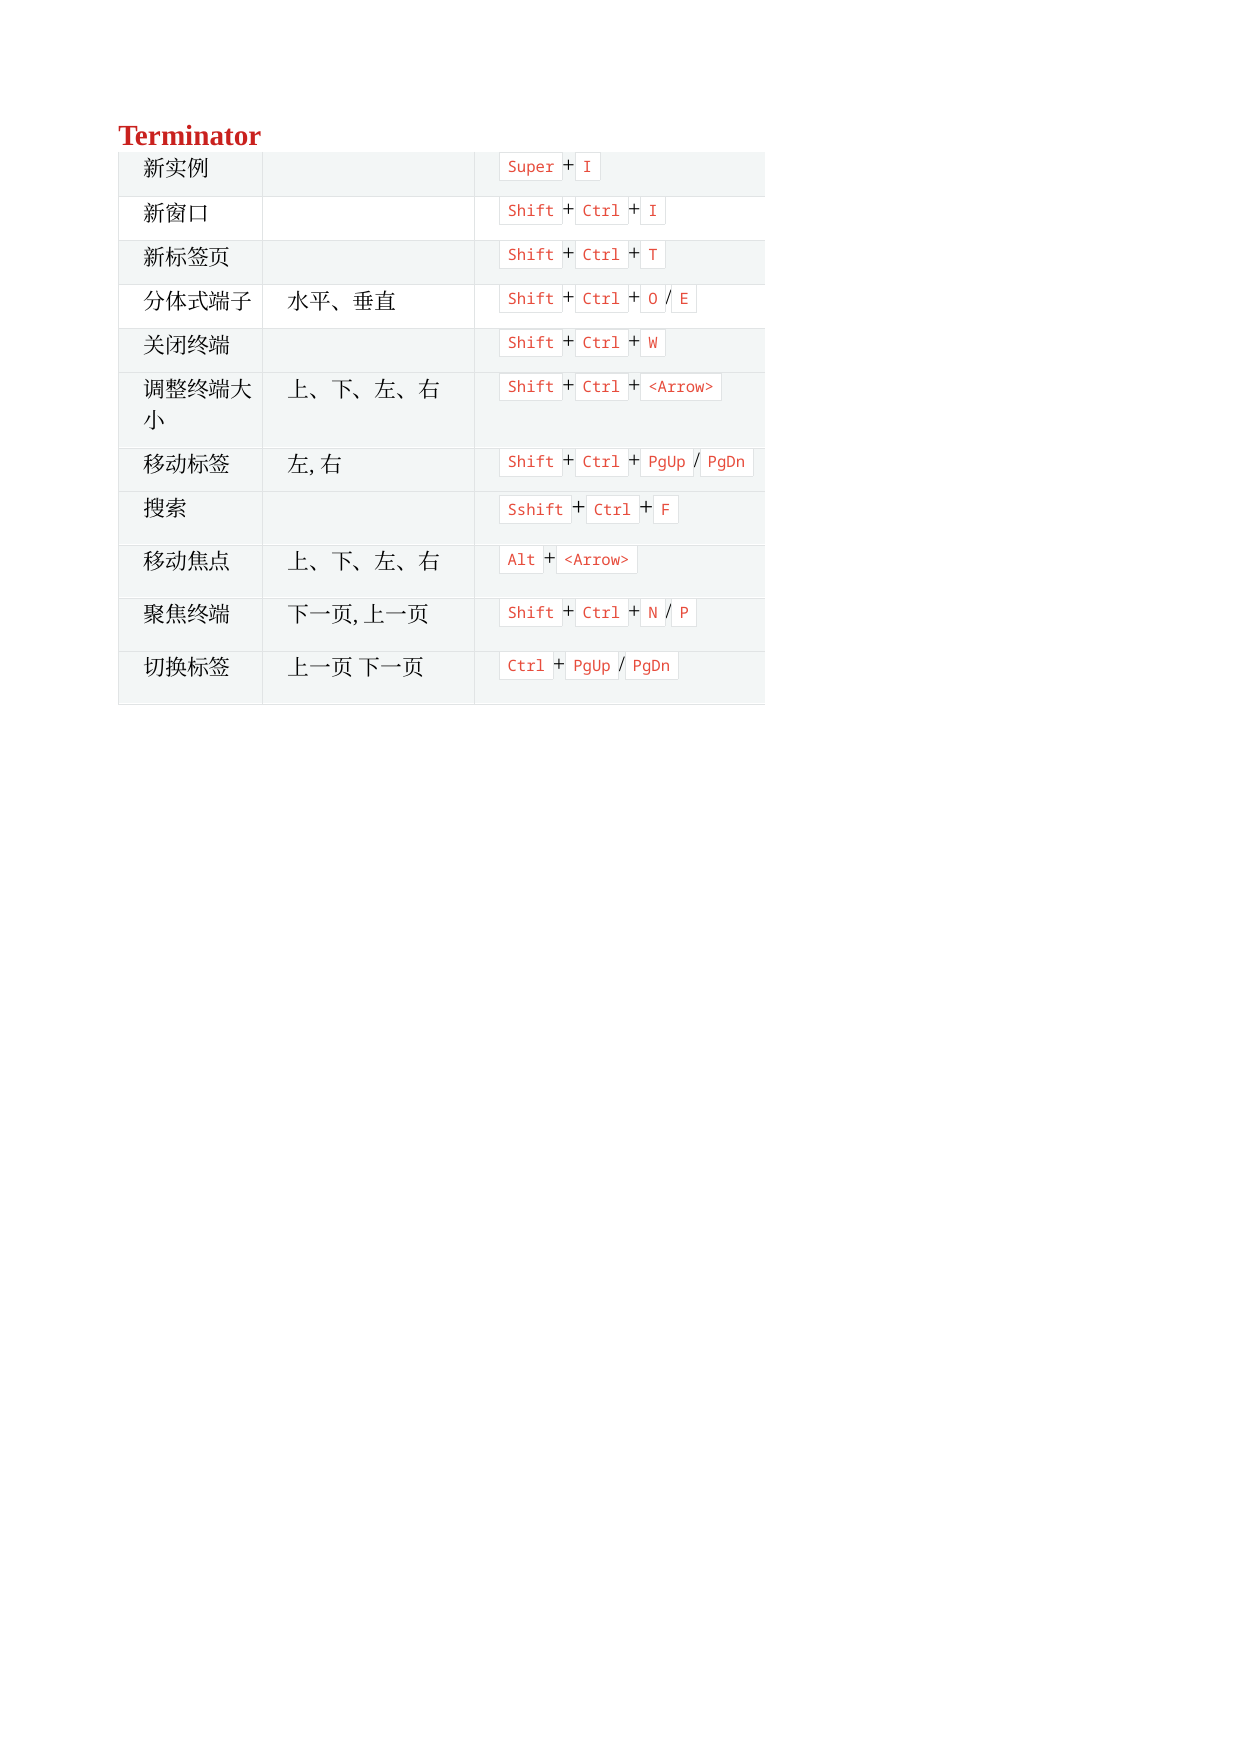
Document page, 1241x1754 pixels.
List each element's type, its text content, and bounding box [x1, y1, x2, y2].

table_cell 新窗口 [119, 197, 262, 240]
table_cell 切换标签 [119, 652, 262, 703]
table_cell Shift+Ctrl+T [475, 241, 765, 284]
table_header [263, 152, 474, 196]
table_cell 上、下、左、右 [263, 546, 474, 597]
table_cell [263, 492, 474, 544]
table_cell 关闭终端 [119, 329, 262, 372]
table_cell 下一页, 上一页 [263, 599, 474, 651]
table_cell Shift+Ctrl+<Arrow> [475, 373, 765, 447]
table_cell Alt+<Arrow> [475, 546, 765, 597]
table_cell Shift+Ctrl+N/P [475, 599, 765, 651]
table_cell 左, 右 [263, 449, 474, 491]
text Terminator [118, 118, 1122, 152]
table_cell 移动焦点 [119, 546, 262, 597]
table_cell Shift+Ctrl+O/E [475, 285, 765, 328]
table_cell [263, 329, 474, 372]
table_cell 移动标签 [119, 449, 262, 491]
table_header Super+I [475, 152, 765, 196]
table_cell Sshift+Ctrl+F [475, 492, 765, 544]
table_cell 上、下、左、右 [263, 373, 474, 447]
table_cell [263, 241, 474, 284]
table_cell 上一页 下一页 [263, 652, 474, 703]
table_cell Shift+Ctrl+I [475, 197, 765, 240]
table_cell 水平、垂直 [263, 285, 474, 328]
table_cell Shift+Ctrl+W [475, 329, 765, 372]
table_cell 调整终端大小 [119, 373, 262, 447]
table_cell Shift+Ctrl+PgUp/PgDn [475, 449, 765, 491]
table_header 新实例 [119, 152, 262, 196]
table_cell 分体式端子 [119, 285, 262, 328]
table_cell Ctrl+PgUp/PgDn [475, 652, 765, 703]
table_cell 聚焦终端 [119, 599, 262, 651]
table_cell [263, 197, 474, 240]
table_cell 新标签页 [119, 241, 262, 284]
table_cell 搜索 [119, 492, 262, 544]
